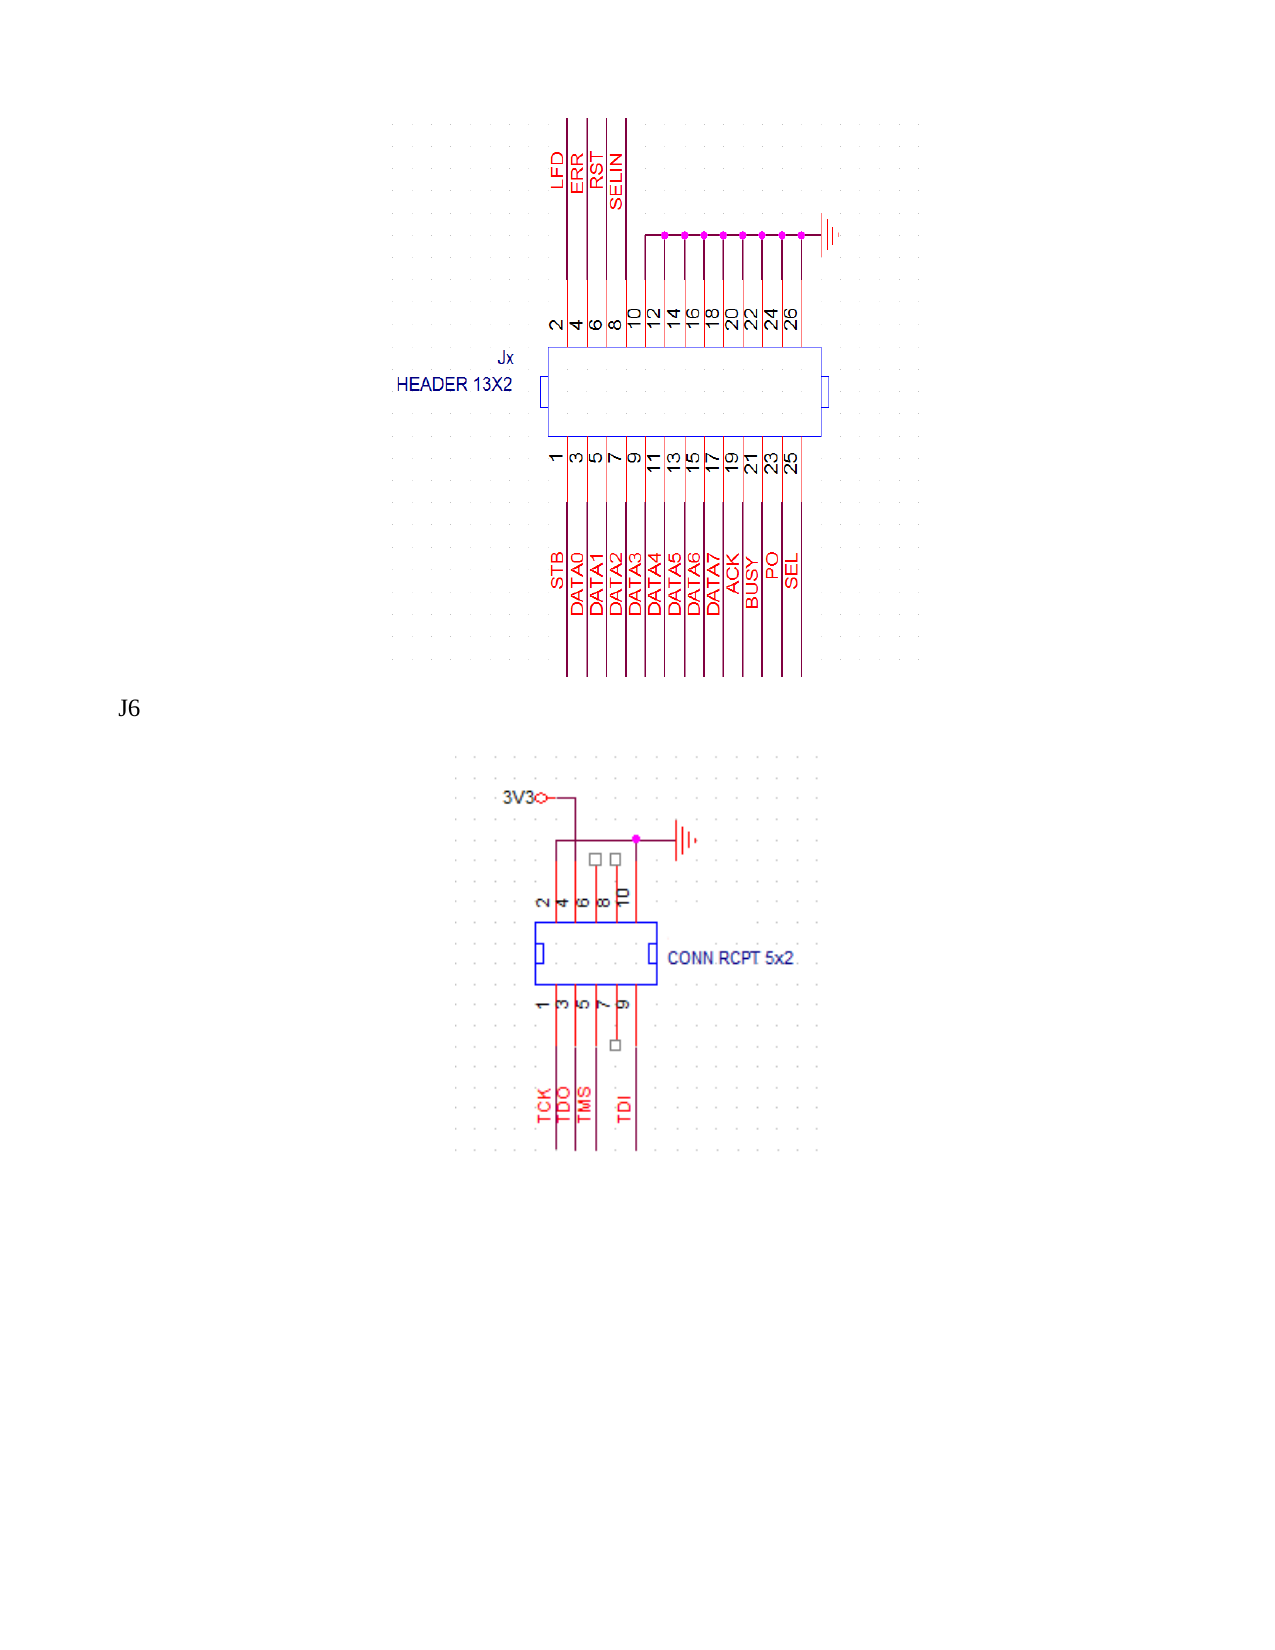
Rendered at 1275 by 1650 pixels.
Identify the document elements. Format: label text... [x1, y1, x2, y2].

picture [455, 750, 821, 1166]
text J6 [118, 693, 1157, 722]
picture [351, 118, 924, 677]
